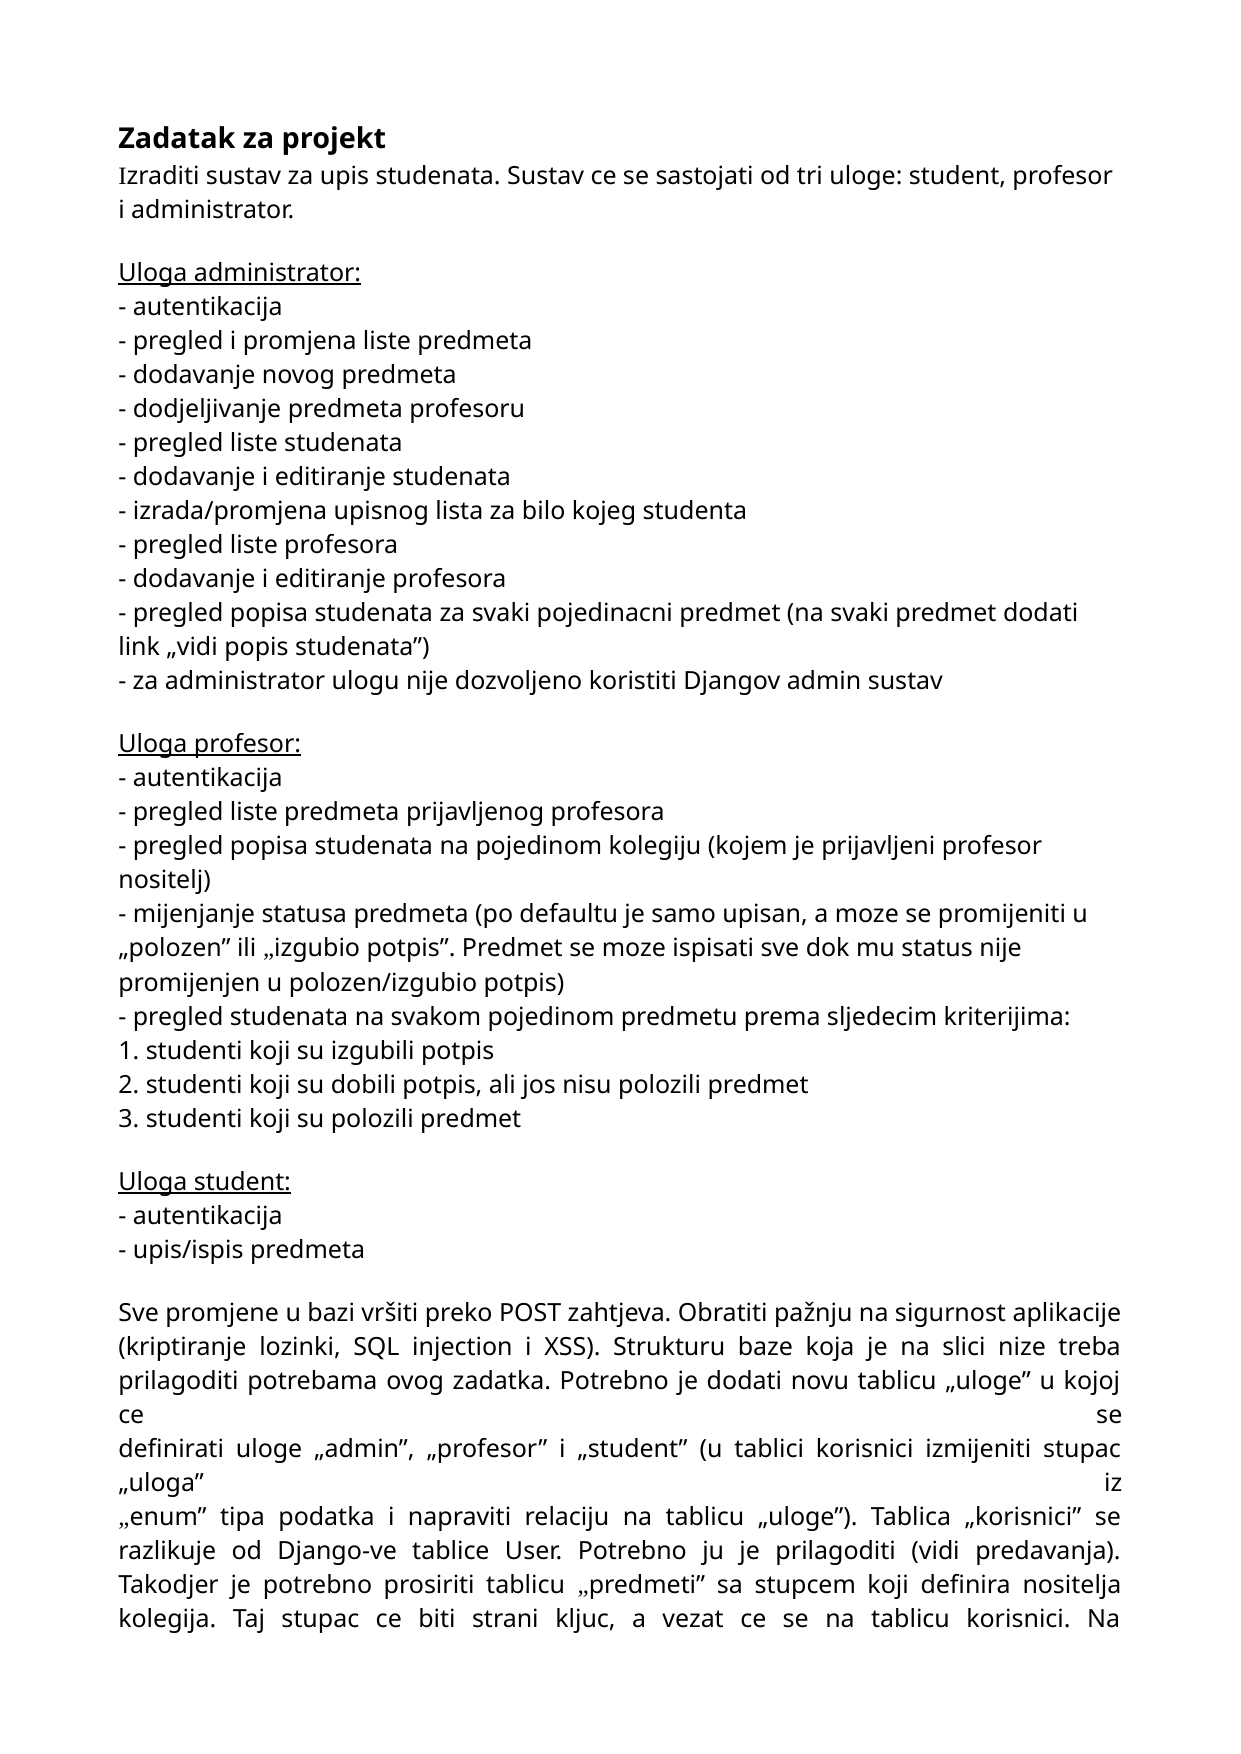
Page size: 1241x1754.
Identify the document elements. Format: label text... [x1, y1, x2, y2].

text Zadatak za projekt Izraditi sustav za upis studenata. Sustav ce se sastojati od tri uloge: student, profesor i administrator. [118, 118, 1122, 254]
text Uloga profesor: - autentikacija - pregled liste predmeta prijavljenog profesora - pregled popisa studenata na pojedinom kolegiju (kojem je prijavljeni profesor nositelj) - mijenjanje statusa predmeta (po defaultu je samo upisan, a moze se promijeniti u „polozen” ili „izgubio potpis”. Predmet se moze ispisati sve dok mu status nije promijenjen u polozen/izgubio potpis) - pregled studenata na svakom pojedinom predmetu prema sljedecim kriterijima: 1. studenti koji su izgubili potpis 2. studenti koji su dobili potpis, ali jos nisu polozili predmet 3. studenti koji su polozili predmet [118, 726, 1122, 1163]
text Uloga student: - autentikacija - upis/ispis predmeta [118, 1163, 1122, 1294]
text Uloga administrator: - autentikacija - pregled i promjena liste predmeta - dodavanje novog predmeta - dodjeljivanje predmeta profesoru - pregled liste studenata - dodavanje i editiranje studenata - izrada/promjena upisnog lista za bilo kojeg studenta - pregled liste profesora - dodavanje i editiranje profesora - pregled popisa studenata za svaki pojedinacni predmet (na svaki predmet dodati link „vidi popis studenata”) - za administrator ulogu nije dozvoljeno koristiti Djangov admin sustav [118, 254, 1122, 726]
text Sve promjene u bazi vršiti preko POST zahtjeva. Obratiti pažnju na sigurnost aplikacije (kriptiranje lozinki, SQL injection i XSS). Strukturu baze koja je na slici nize treba prilagoditi potrebama ovog zadatka. Potrebno je dodati novu tablicu „uloge” u kojoj ce se definirati uloge „admin”, „profesor” i „student” (u tablici korisnici izmijeniti stupac „uloga” iz „enum” tipa podatka i napraviti relaciju na tablicu „uloge”). Tablica „korisnici” se razlikuje od Django-ve tablice User. Potrebno ju je prilagoditi (vidi predavanja). Takodjer je potrebno prosiriti tablicu „predmeti” sa stupcem koji definira nositelja kolegija. Taj stupac ce biti strani kljuc, a vezat ce se na tablicu korisnici. Na [118, 1294, 1122, 1635]
